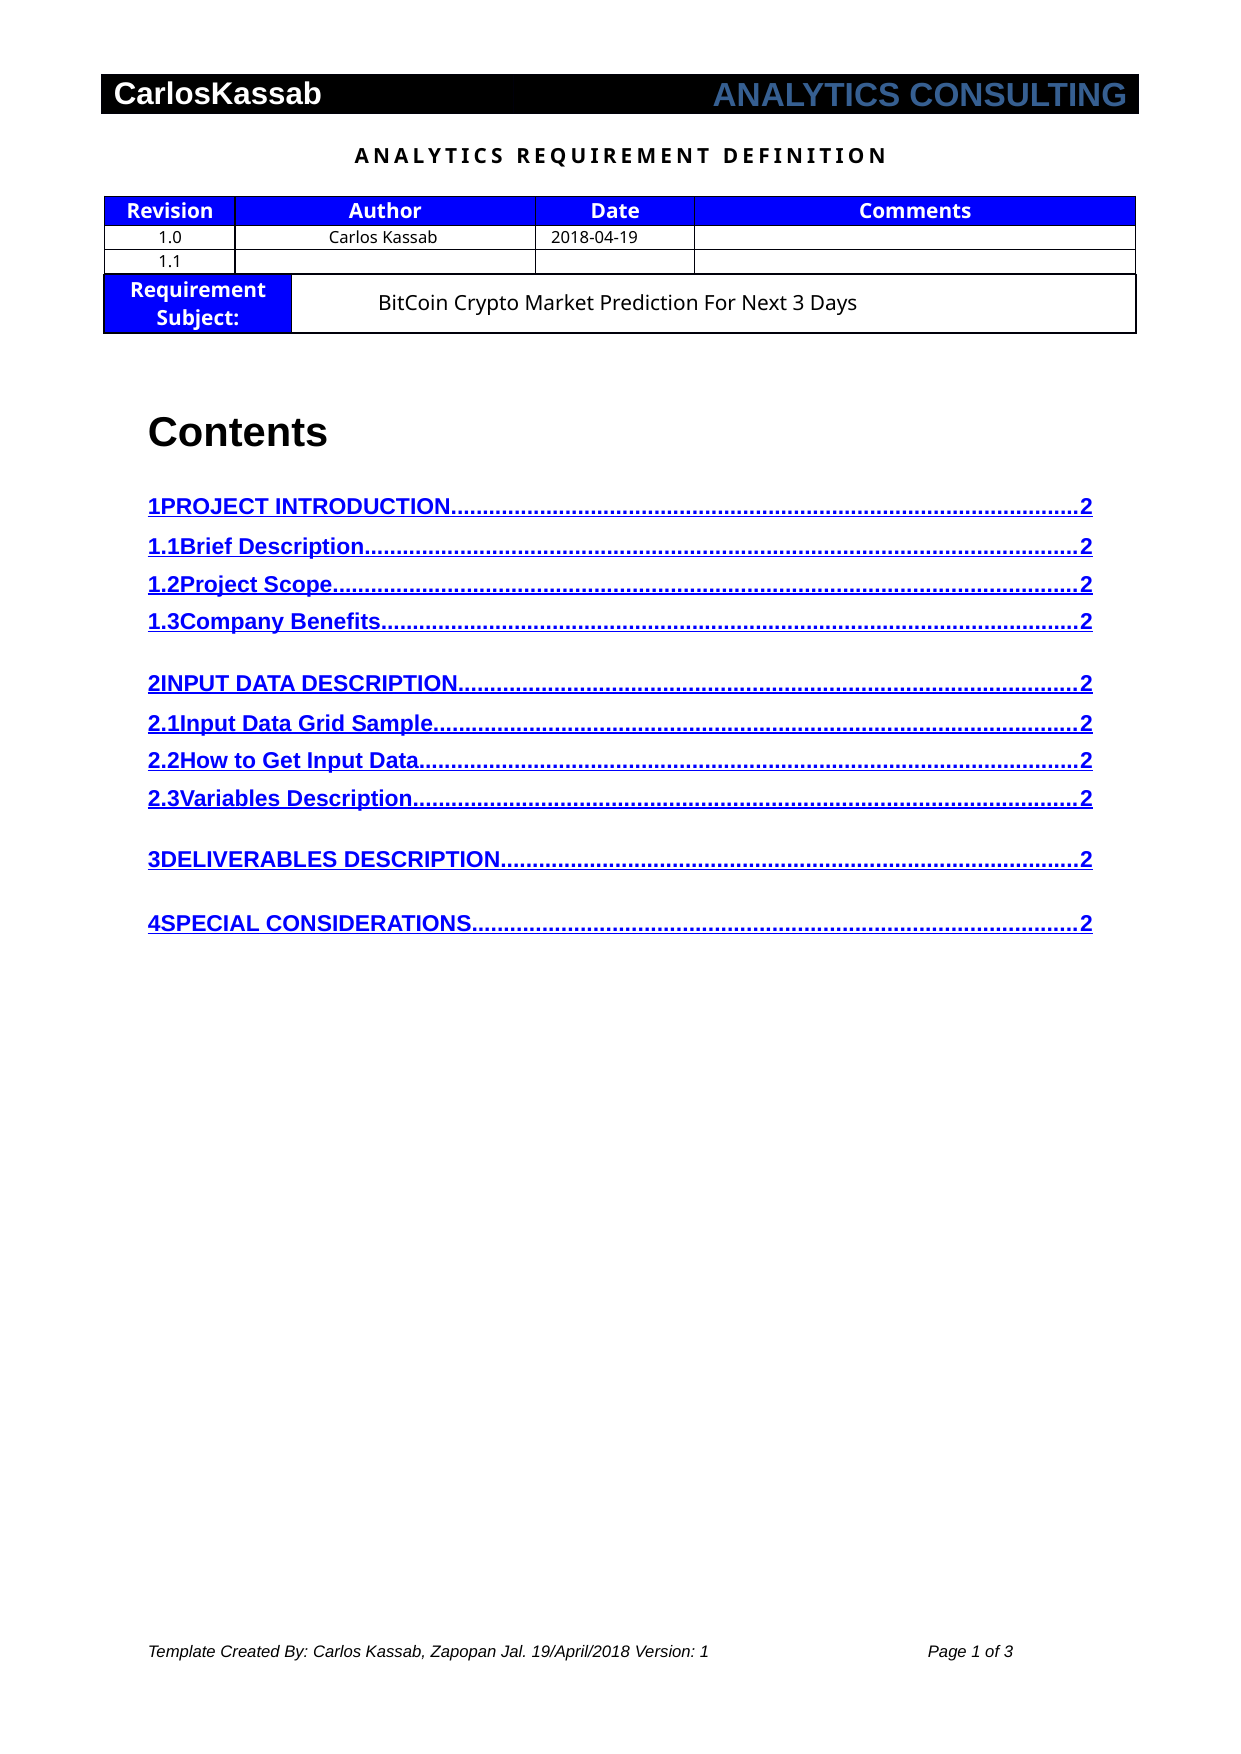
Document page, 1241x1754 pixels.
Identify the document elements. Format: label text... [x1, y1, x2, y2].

table_cell [695, 250, 1135, 272]
table_cell 2018-04-19 [536, 226, 694, 249]
table_header Author [236, 197, 535, 225]
text 1Project Introduction. 2 [148, 493, 1092, 516]
table_header Date [536, 197, 694, 225]
table_header Revision [105, 197, 234, 225]
text 2.3Variables Description 2 [361, 796, 1092, 807]
text 2.2How to Get Input Data 2 [332, 758, 1092, 770]
text 1.2Project Scope. 2 [222, 582, 307, 593]
text 3Deliverables Description 2 [148, 846, 1092, 869]
table_cell 1.1 [105, 250, 234, 272]
table_cell [236, 250, 535, 272]
text 1.3Company Benefits. 2 [235, 619, 276, 631]
text 2.1Input Data Grid Sample. 2 [148, 721, 202, 732]
text 1.2Project Scope. 2 [148, 582, 219, 593]
text Contents [148, 408, 1092, 456]
table_cell Carlos Kassab [236, 226, 535, 249]
table_header Comments [695, 197, 1135, 225]
table_cell [695, 226, 1135, 249]
text 2Input Data Description 2 [148, 669, 1092, 692]
text 1.1Brief Description. 2 [313, 544, 1092, 556]
text 1.3Company Benefits. 2 [278, 619, 1092, 631]
text 2.1Input Data Grid Sample. 2 [404, 721, 1092, 732]
table_header Requirement Subject: [105, 275, 291, 332]
table_header BitCoin Crypto Market Prediction For Next 3 Days [292, 275, 1135, 332]
text 1.2Project Scope. 2 [310, 582, 1092, 593]
table_cell 1.0 [105, 226, 234, 249]
text 2.2How to Get Input Data 2 [148, 758, 329, 770]
text 2.1Input Data Grid Sample. 2 [205, 721, 401, 732]
table_cell [536, 250, 694, 272]
text 2.3Variables Description 2 [148, 796, 358, 807]
text 1.1Brief Description. 2 [148, 544, 310, 556]
text 1.3Company Benefits. 2 [148, 619, 232, 631]
text ANALYTICS REQUIREMENT DEFINITION [148, 141, 1092, 169]
text 4Special Considerations. 2 [148, 910, 1092, 933]
